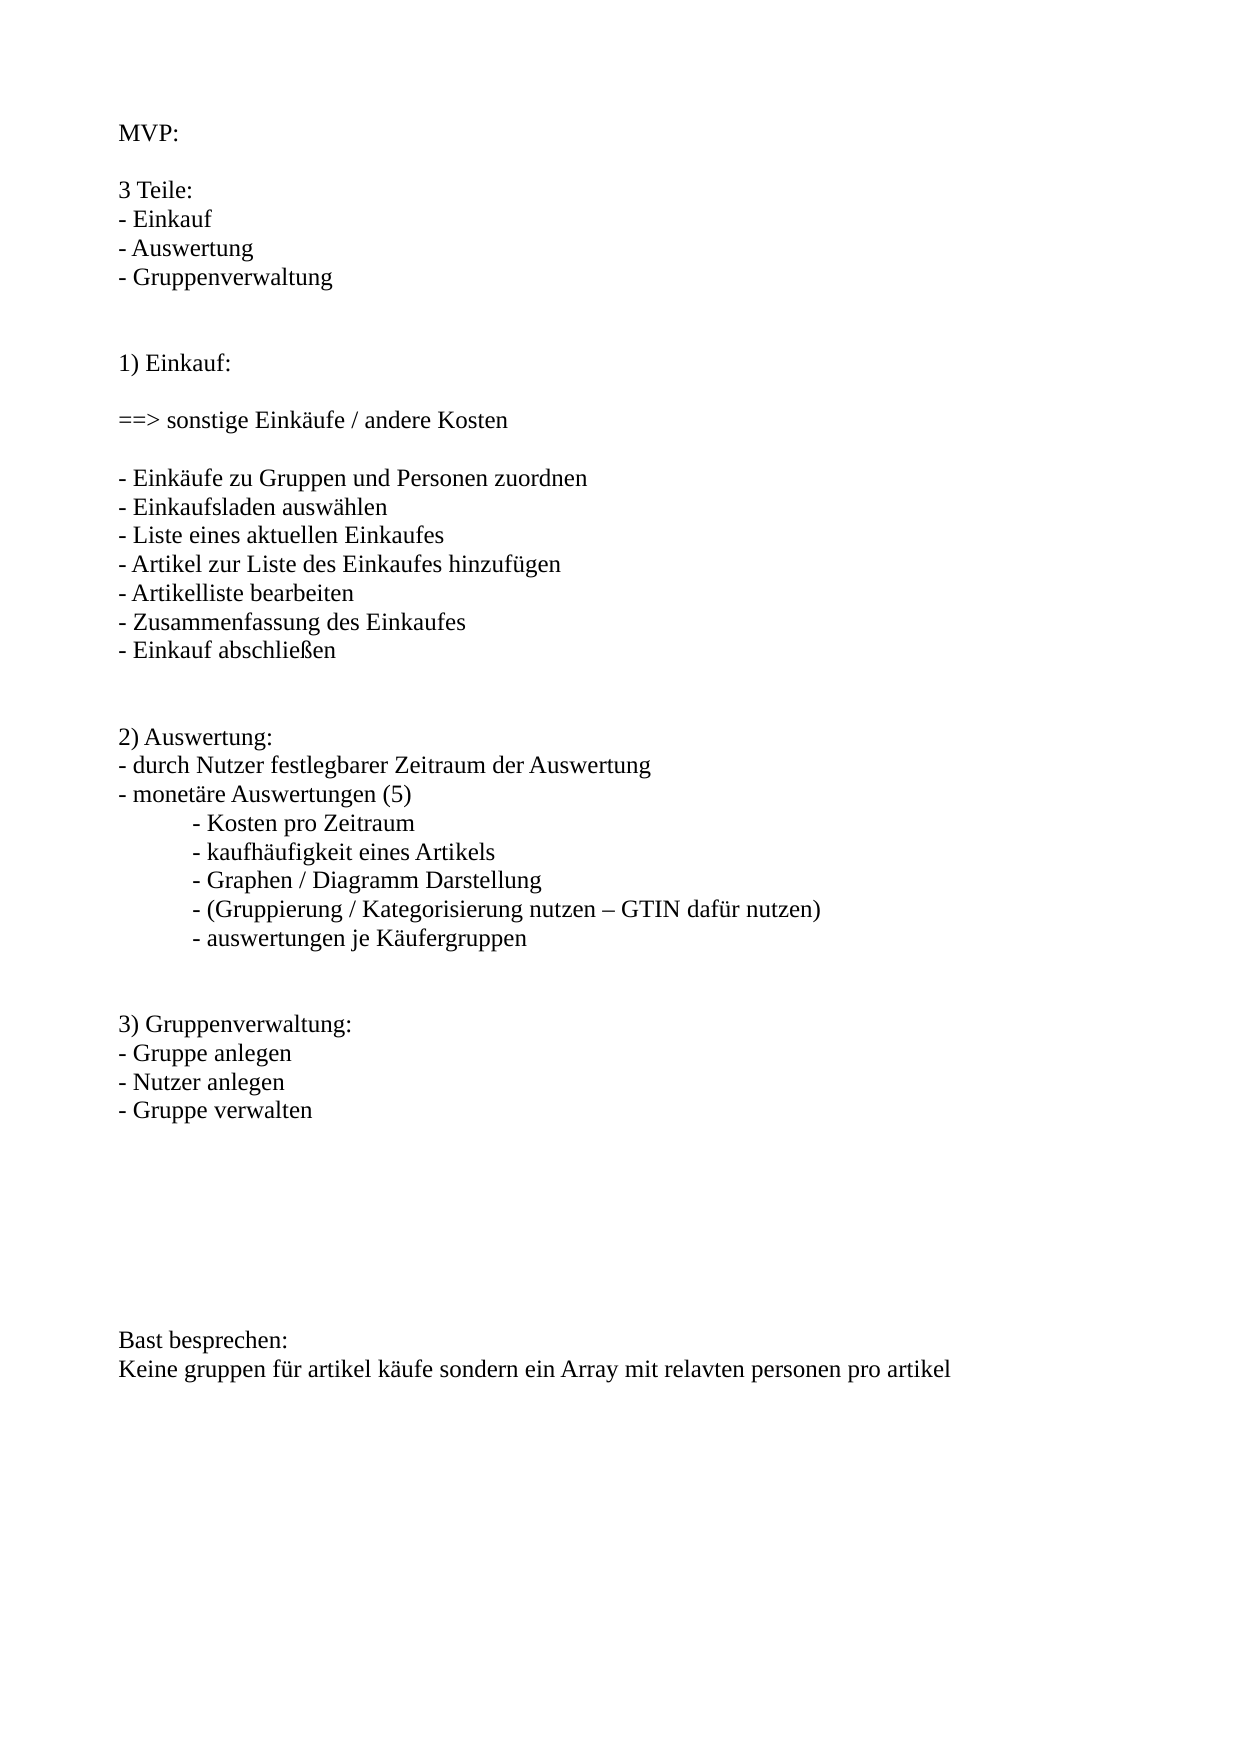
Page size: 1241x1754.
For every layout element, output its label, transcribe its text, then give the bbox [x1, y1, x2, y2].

text - durch Nutzer festlegbarer Zeitraum der Auswertung [118, 751, 1122, 779]
text 3) Gruppenverwaltung: [118, 1009, 1122, 1038]
text - Graphen / Diagramm Darstellung [118, 866, 1122, 894]
text - Kosten pro Zeitraum [118, 808, 1122, 837]
text - Einkauf abschließen [118, 636, 1122, 664]
text - Auswertung [118, 233, 1122, 262]
text - kaufhäufigkeit eines Artikels [118, 837, 1122, 866]
text 3 Teile: [118, 176, 1122, 204]
text Keine gruppen für artikel käufe sondern ein Array mit relavten personen pro artikel [118, 1354, 1122, 1383]
text - Gruppe verwalten [118, 1096, 1122, 1124]
text - Zusammenfassung des Einkaufes [118, 607, 1122, 636]
text - auswertungen je Käufergruppen [118, 923, 1122, 952]
text - Liste eines aktuellen Einkaufes [118, 521, 1122, 549]
text - monetäre Auswertungen (5) [118, 779, 1122, 808]
text - (Gruppierung / Kategorisierung nutzen – GTIN dafür nutzen) [118, 894, 1122, 923]
text ==> sonstige Einkäufe / andere Kosten [118, 406, 1122, 434]
text Bast besprechen: [118, 1326, 1122, 1354]
text - Gruppenverwaltung [118, 262, 1122, 291]
text - Nutzer anlegen [118, 1067, 1122, 1096]
text 2) Auswertung: [118, 722, 1122, 751]
text 1) Einkauf: [118, 348, 1122, 377]
text MVP: [118, 118, 1122, 147]
text - Artikel zur Liste des Einkaufes hinzufügen [118, 549, 1122, 578]
text - Einkäufe zu Gruppen und Personen zuordnen [118, 463, 1122, 492]
text - Artikelliste bearbeiten [118, 578, 1122, 607]
text - Einkauf [118, 204, 1122, 233]
text - Gruppe anlegen [118, 1038, 1122, 1067]
text - Einkaufsladen auswählen [118, 492, 1122, 521]
